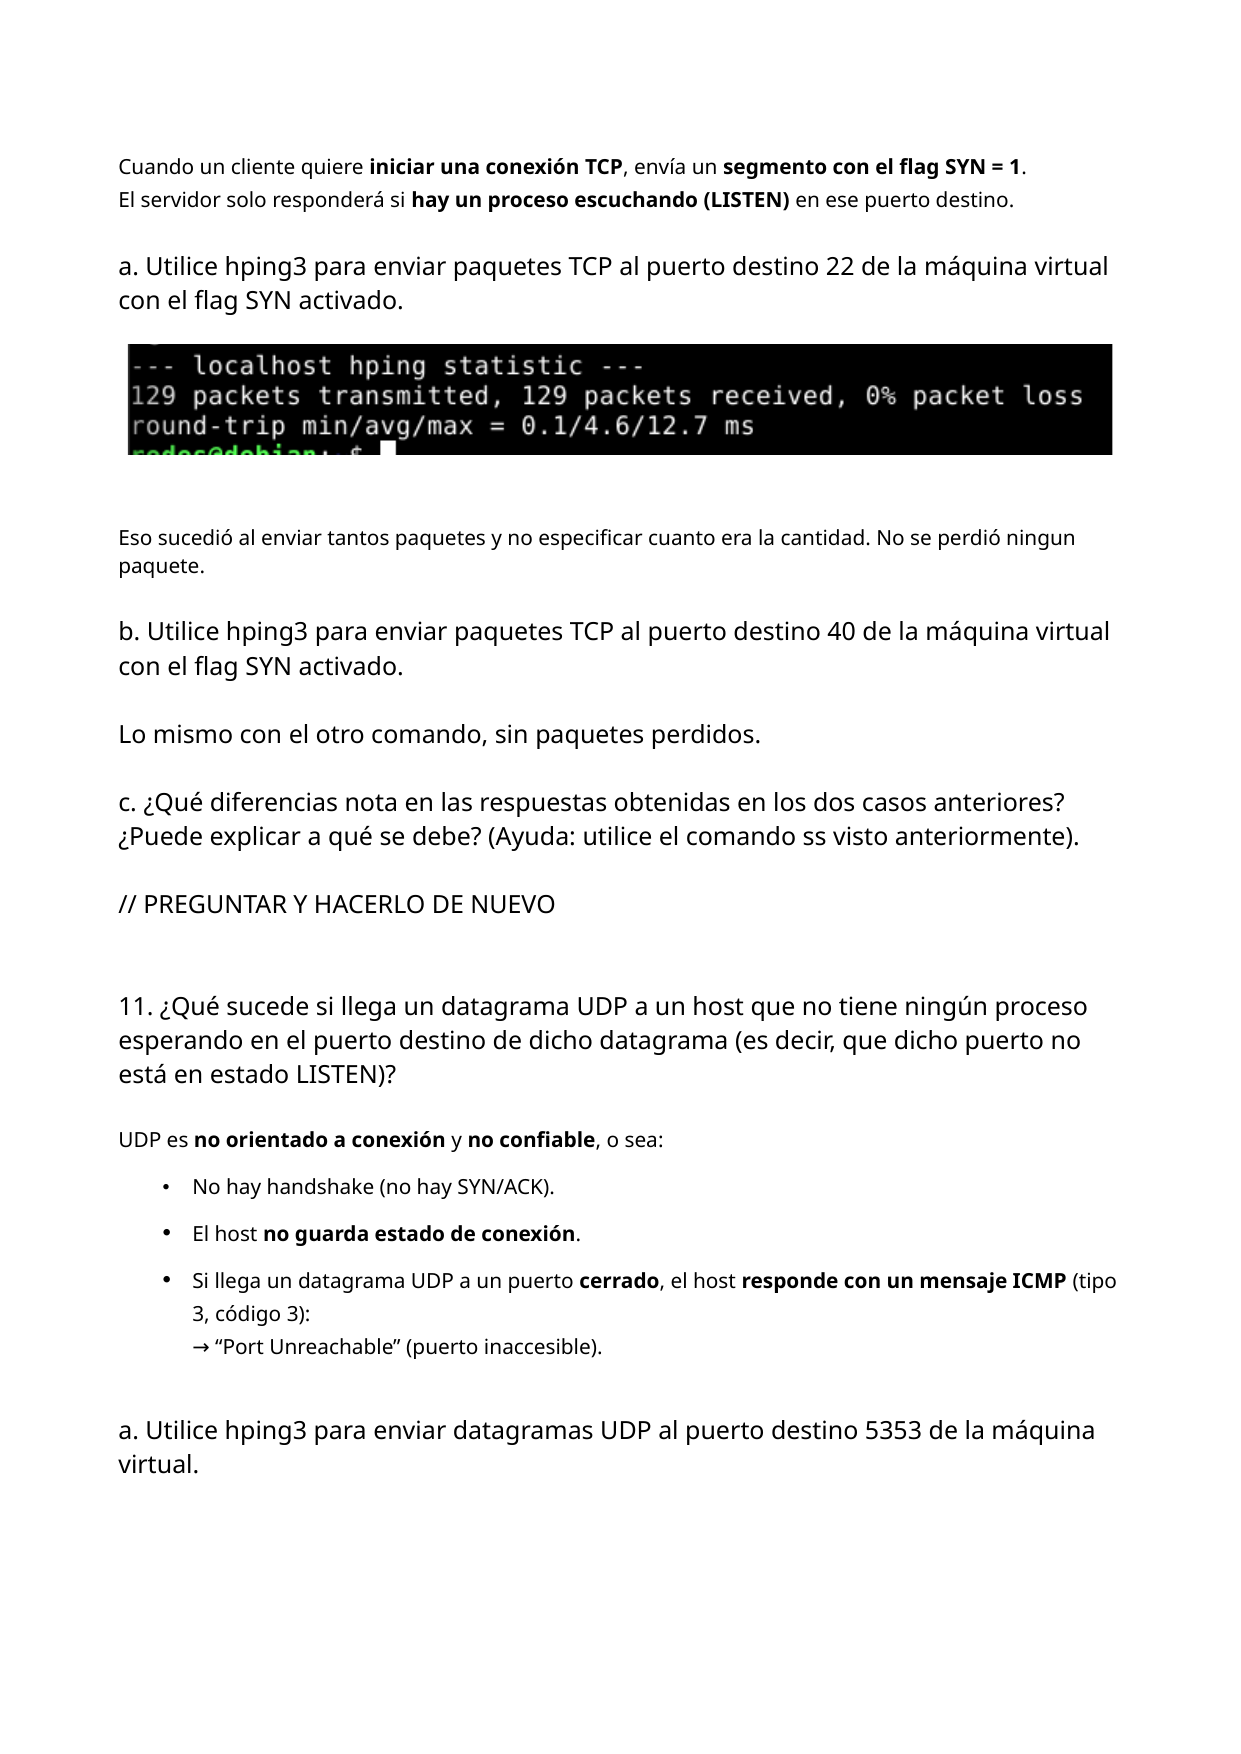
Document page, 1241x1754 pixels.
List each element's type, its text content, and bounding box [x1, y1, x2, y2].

text UDP es no orientado a conexión y no confiable, o sea: [118, 1125, 1122, 1153]
list Si llega un datagrama UDP a un puerto cerrado, el host responde con un mensaje ICMP (tipo 3, código 3): → “Port Unreachable” (puerto inaccesible). [162, 1267, 1122, 1360]
text Lo mismo con el otro comando, sin paquetes perdidos. [118, 716, 1122, 750]
text Eso sucedió al enviar tantos paquetes y no especificar cuanto era la cantidad. No se perdió ningun paquete. [118, 523, 1122, 580]
text Cuando un cliente quiere iniciar una conexión TCP, envía un segmento con el flag SYN = 1. El servidor solo responderá si hay un proceso escuchando (LISTEN) en ese puerto destino. [118, 152, 1122, 215]
text // PREGUNTAR Y HACERLO DE NUEVO [118, 887, 1122, 921]
text b. Utilice hping3 para enviar paquetes TCP al puerto destino 40 de la máquina virtual con el flag SYN activado. [118, 614, 1122, 682]
list El host no guarda estado de conexión. [162, 1219, 1122, 1248]
text a. Utilice hping3 para enviar datagramas UDP al puerto destino 5353 de la máquina virtual. [118, 1413, 1122, 1481]
text 11. ¿Qué sucede si llega un datagrama UDP a un host que no tiene ningún proceso esperando en el puerto destino de dicho datagrama (es decir, que dicho puerto no está en estado LISTEN)? [118, 989, 1122, 1091]
picture [127, 344, 1113, 455]
text a. Utilice hping3 para enviar paquetes TCP al puerto destino 22 de la máquina virtual con el flag SYN activado. [118, 249, 1122, 317]
list No hay handshake (no hay SYN/ACK). [162, 1172, 1122, 1201]
text c. ¿Qué diferencias nota en las respuestas obtenidas en los dos casos anteriores? ¿Puede explicar a qué se debe? (Ayuda: utilice el comando ss visto anteriormente). [118, 784, 1122, 852]
